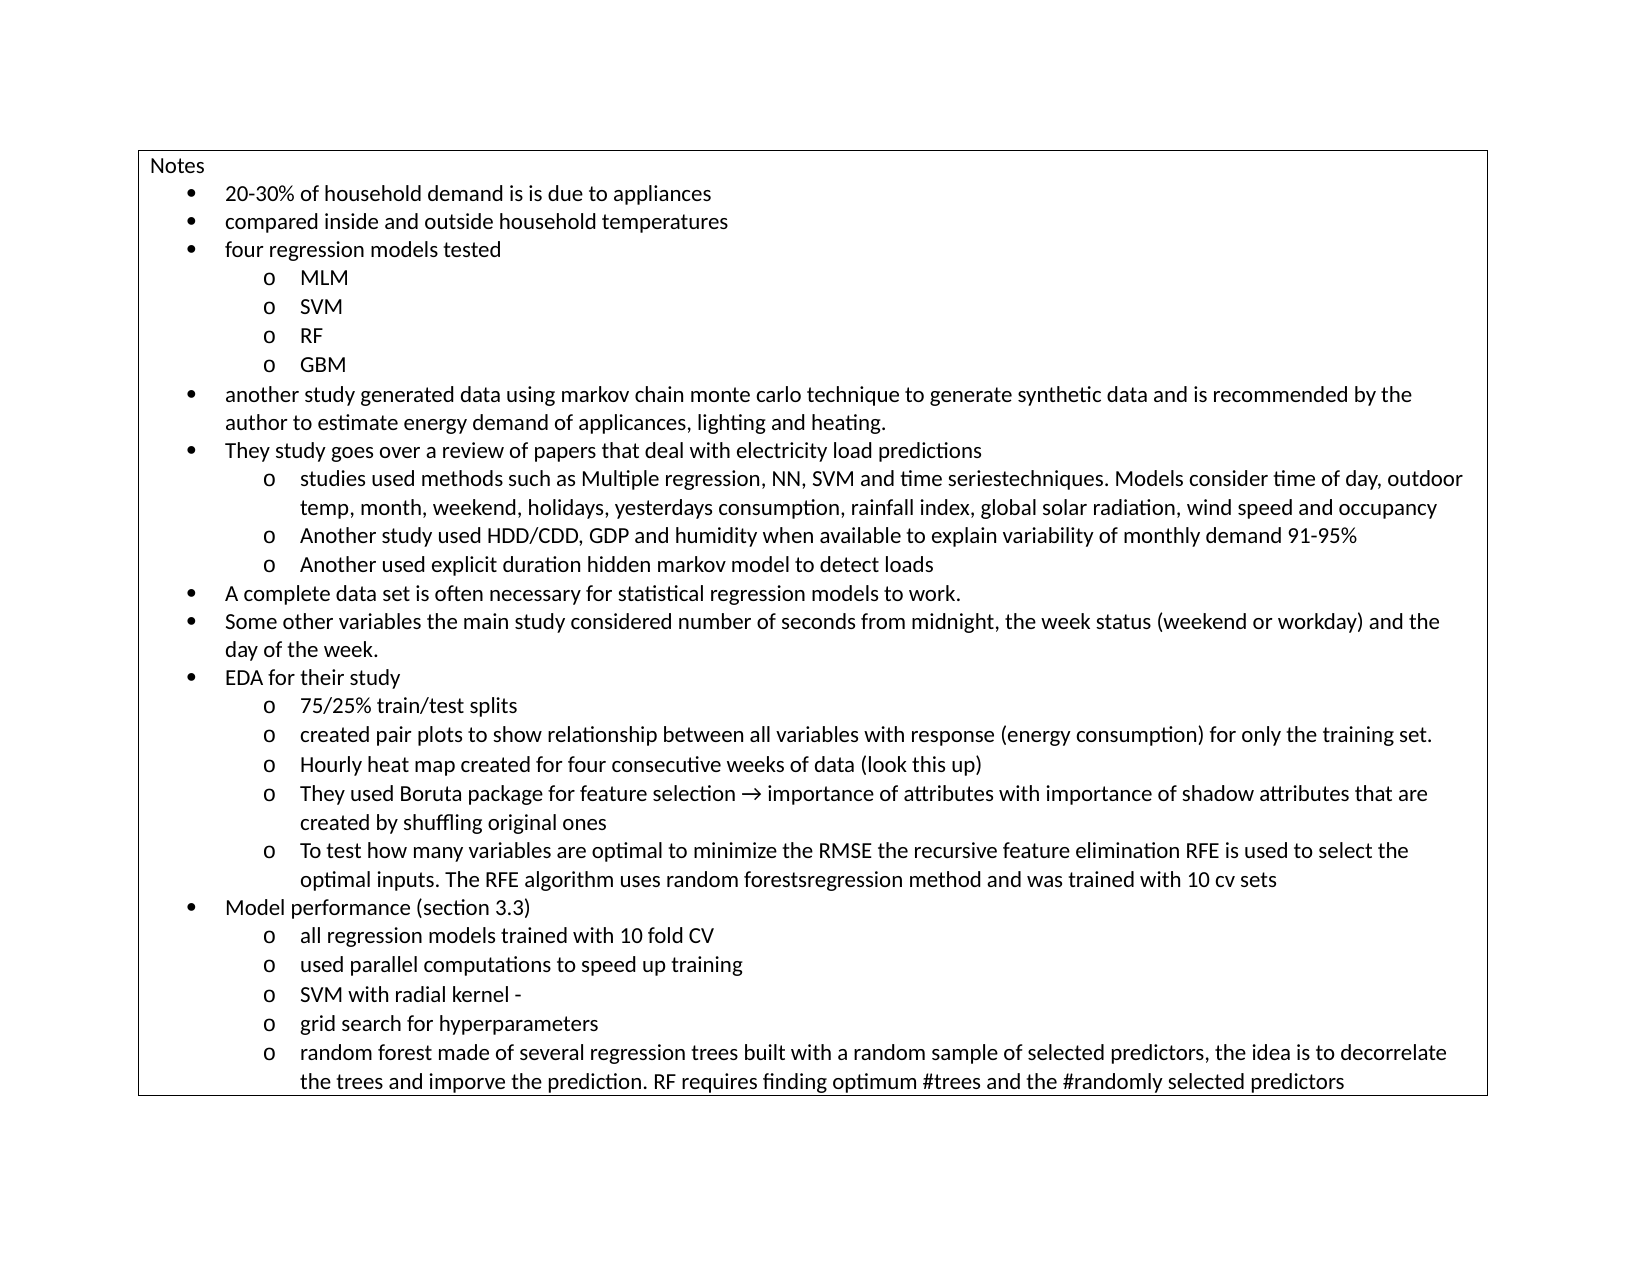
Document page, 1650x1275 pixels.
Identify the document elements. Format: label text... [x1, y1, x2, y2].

table_cell Notes 20-30% of household demand is is due to appliances compared inside and outside household temperatures four regression models tested MLM SVM RF GBM another study generated data using markov chain monte carlo technique to generate synthetic data and is recommended by the author to estimate energy demand of applicances, lighting and heating. They study goes over a review of papers that deal with electricity load predictions studies used methods such as Multiple regression, NN, SVM and time seriestechniques. Models consider time of day, outdoor temp, month, weekend, holidays, yesterdays consumption, rainfall index, global solar radiation, wind speed and occupancy Another study used HDD/CDD, GDP and humidity when available to explain variability of monthly demand 91-95% Another used explicit duration hidden markov model to detect loads A complete data set is often necessary for statistical regression models to work. Some other variables the main study considered number of seconds from midnight, the week status (weekend or workday) and the day of the week. EDA for their study 75/25% train/test splits created pair plots to show relationship between all variables with response (energy consumption) for only the training set. Hourly heat map created for four consecutive weeks of data (look this up) They used Boruta package for feature selection → importance of attributes with importance of shadow attributes that are created by shuffling original ones To test how many variables are optimal to minimize the RMSE the recursive feature elimination RFE is used to select the optimal inputs. The RFE algorithm uses random forestsregression method and was trained with 10 cv sets Model performance (section 3.3) all regression models trained with 10 fold CV used parallel computations to speed up training SVM with radial kernel - grid search for hyperparameters random forest made of several regression trees built with a random sample of selected predictors, the idea is to decorrelate the trees and imporve the prediction. RF requires finding optimum #trees and the #randomly selected predictors after training the models each model has 30 restults from 10 cv sets and 3 repeats this info was used to plot rmse for each model together with CI and R-squared value the best models are the ones that provide the lowest rmse and highest R2 value Evaluating the prediction with different data subsets: after they found the best model (GBM model) that provided best RMSE and R2 they used it to study prediction performance with different subsets of predictors. Discussion of results (section 3.5) printed grid search comparing cost with different hyper parameter values printed pair plots of all features vs predictor plotted feature importance for different data subset models [139, 151, 1487, 1095]
